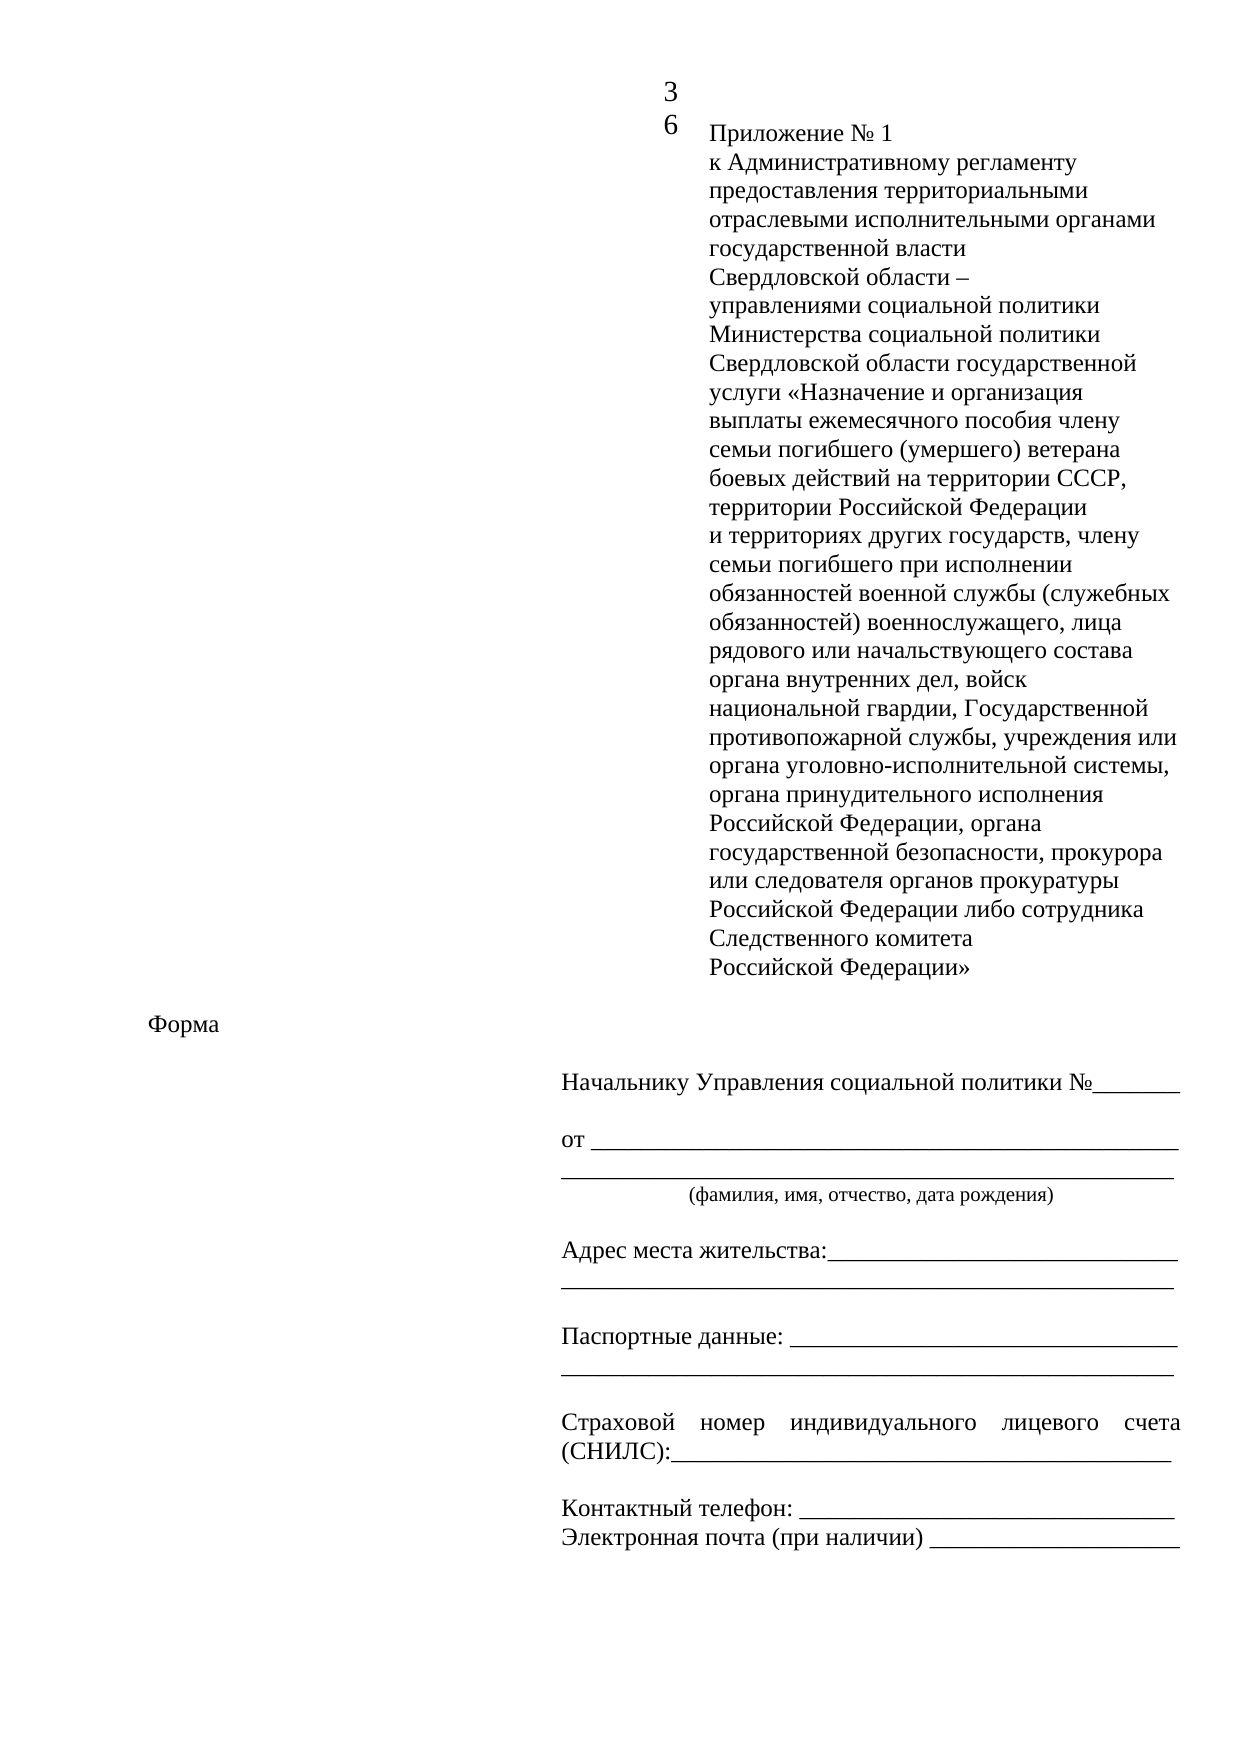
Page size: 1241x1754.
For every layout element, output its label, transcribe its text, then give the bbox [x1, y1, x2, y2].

text Страховой номер индивидуального лицевого счета (СНИЛС):________________________________________ [561, 1407, 1181, 1465]
text _________________________________________________ [473, 1153, 1181, 1182]
text к Административному регламенту предоставления территориальными отраслевыми исполнительными органами государственной власти Свердловской области – управлениями социальной политики Министерства социальной политики Свердловской области государственной услуги «Назначение и организация выплаты ежемесячного пособия члену семьи погибшего (умершего) ветерана боевых действий на территории СССР, территории Российской Федерации и территориях других государств, члену семьи погибшего при исполнении обязанностей военной службы (служебных обязанностей) военнослужащего, лица рядового или начальствующего состава органа внутренних дел, войск национальной гвардии, Государственной противопожарной службы, учреждения или органа уголовно-исполнительной системы, органа принудительного исполнения Российской Федерации, органа государственной безопасности, прокурора или следователя органов прокуратуры Российской Федерации либо сотрудника Следственного комитета Российской Федерации» [709, 147, 1181, 981]
text Начальнику Управления социальной политики №_______ [473, 1067, 1181, 1096]
text Электронная почта (при наличии) ____________________ [561, 1522, 1181, 1551]
text Контактный телефон: ______________________________ [473, 1493, 1181, 1522]
text Форма [148, 1009, 1181, 1038]
text (фамилия, имя, отчество, дата рождения) [473, 1182, 1181, 1206]
text Паспортные данные: _______________________________ [473, 1321, 1181, 1350]
text Приложение № 1 [148, 118, 1181, 147]
text _________________________________________________ [473, 1263, 1181, 1292]
text _________________________________________________ [473, 1350, 1181, 1378]
text Адрес места жительства:____________________________ [473, 1235, 1181, 1263]
text от _______________________________________________ [473, 1124, 1181, 1153]
